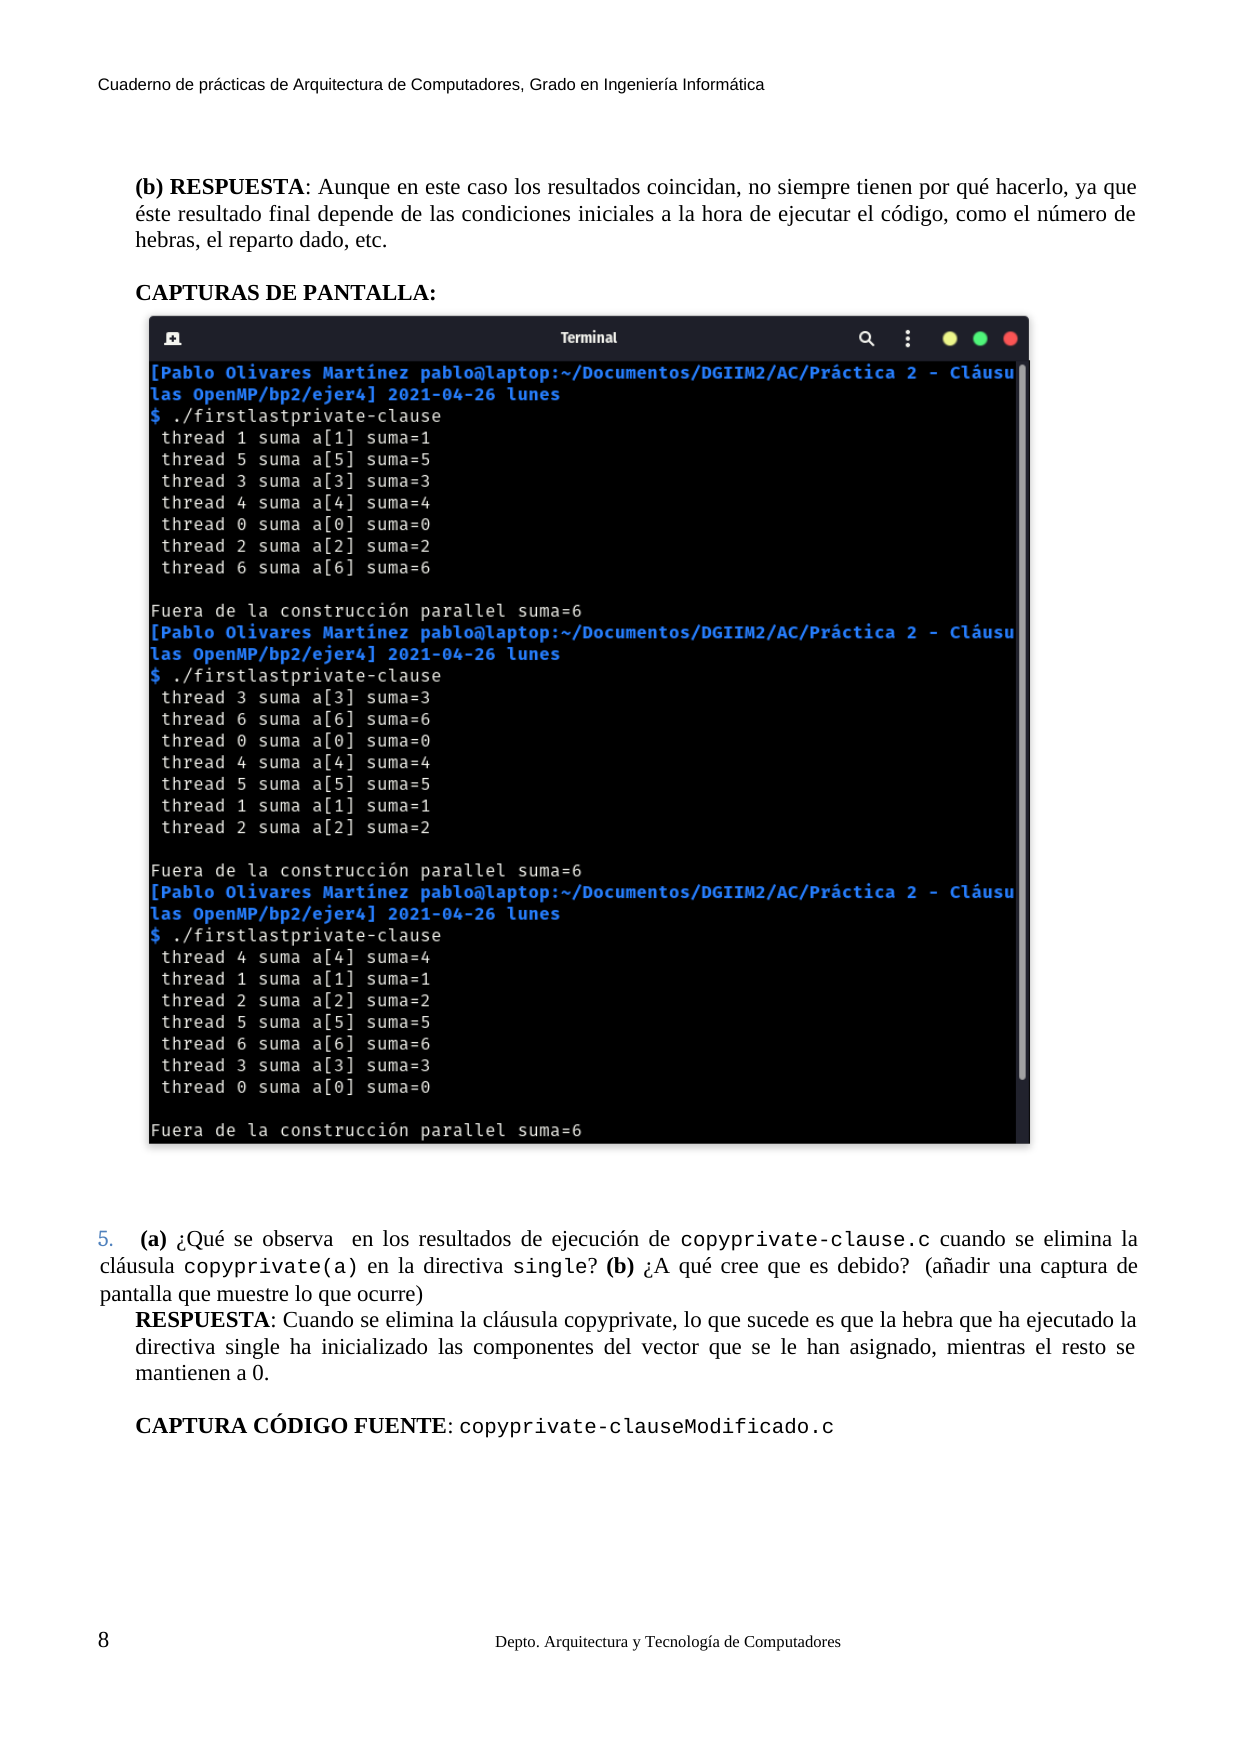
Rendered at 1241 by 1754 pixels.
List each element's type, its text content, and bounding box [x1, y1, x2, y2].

text (b) RESPUESTA: Aunque en este caso los resultados coincidan, no siempre tienen por qué hacerlo, ya que éste resultado final depende de las condiciones iniciales a la hora de ejecutar el código, como el número de hebras, el reparto dado, etc. [135, 173, 1138, 252]
text RESPUESTA: Cuando se elimina la cláusula copyprivate, lo que sucede es que la hebra que ha ejecutado la directiva single ha inicializado las componentes del vector que se le han asignado, mientras el resto se mantienen a 0. [135, 1306, 1138, 1386]
text CAPTURA CÓDIGO FUENTE: copyprivate-clauseModificado.c [135, 1412, 1138, 1439]
list (a) ¿Qué se observa en los resultados de ejecución de copyprivate-clause.c cuando se elimina la cláusula copyprivate(a) en la directiva single? (b) ¿A qué cree que es debido? (añadir una captura de pantalla que muestre lo que ocurre) [98, 1225, 1138, 1306]
picture [135, 305, 1043, 1160]
text CAPTURAS DE PANTALLA: [135, 279, 1138, 305]
